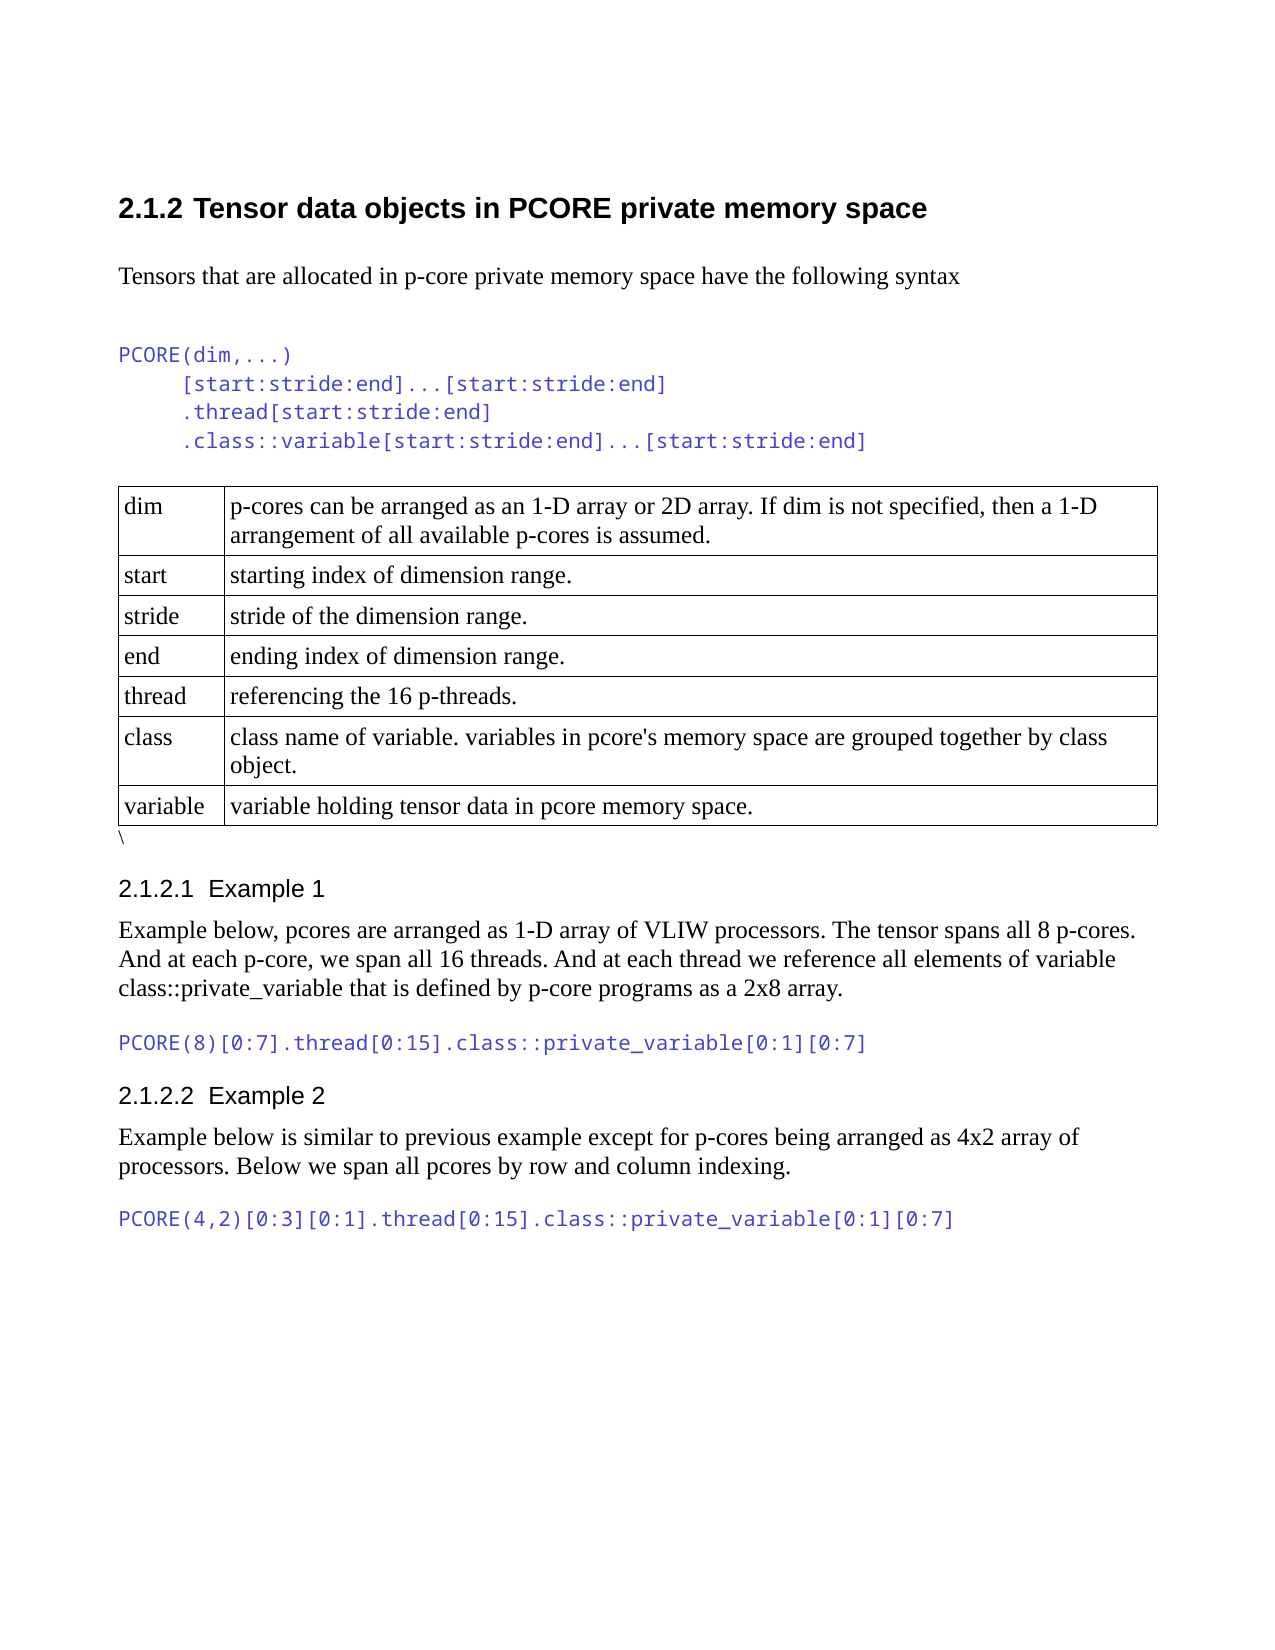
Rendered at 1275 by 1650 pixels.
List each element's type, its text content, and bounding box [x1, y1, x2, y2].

table_cell end [119, 636, 224, 676]
text Tensors that are allocated in p-core private memory space have the following syntax [118, 261, 1157, 290]
table_cell referencing the 16 p-threads. [225, 677, 1157, 716]
text .thread[start:stride:end] [118, 397, 1157, 426]
text Example below, pcores are arranged as 1-D array of VLIW processors. The tensor spans all 8 p-cores. And at each p-core, we span all 16 threads. And at each thread we reference all elements of variable class::private_variable that is defined by p-core programs as a 2x8 array. [118, 915, 1157, 1002]
text PCORE(dim,...) [118, 341, 1157, 369]
table_cell ending index of dimension range. [225, 636, 1157, 676]
table_cell stride of the dimension range. [225, 596, 1157, 635]
text [start:stride:end]...[start:stride:end] [118, 369, 1157, 397]
table_cell class name of variable. variables in pcore's memory space are grouped together by class object. [225, 717, 1157, 785]
text PCORE(8)[0:7].thread[0:15].class::private_variable[0:1][0:7] [118, 1028, 1157, 1056]
table_cell class [119, 717, 224, 785]
text .class::variable[start:stride:end]...[start:stride:end] [118, 426, 1157, 454]
subtitle Example 1 [118, 874, 1157, 903]
table_header p-cores can be arranged as an 1-D array or 2D array. If dim is not specified, then a 1-D arrangement of all available p-cores is assumed. [225, 487, 1157, 554]
table_cell starting index of dimension range. [225, 556, 1157, 595]
table_cell variable [119, 786, 224, 825]
text PCORE(4,2)[0:3][0:1].thread[0:15].class::private_variable[0:1][0:7] [118, 1204, 1157, 1232]
table_cell variable holding tensor data in pcore memory space. [225, 786, 1157, 825]
subtitle Example 2 [118, 1081, 1157, 1110]
table_cell thread [119, 677, 224, 716]
table_cell start [119, 556, 224, 595]
text \ [118, 826, 1157, 849]
text Example below is similar to previous example except for p-cores being arranged as 4x2 array of processors. Below we span all pcores by row and column indexing. [118, 1122, 1157, 1180]
table_cell stride [119, 596, 224, 635]
subtitle Tensor data objects in PCORE private memory space [118, 191, 1157, 225]
table_header dim [119, 487, 224, 554]
